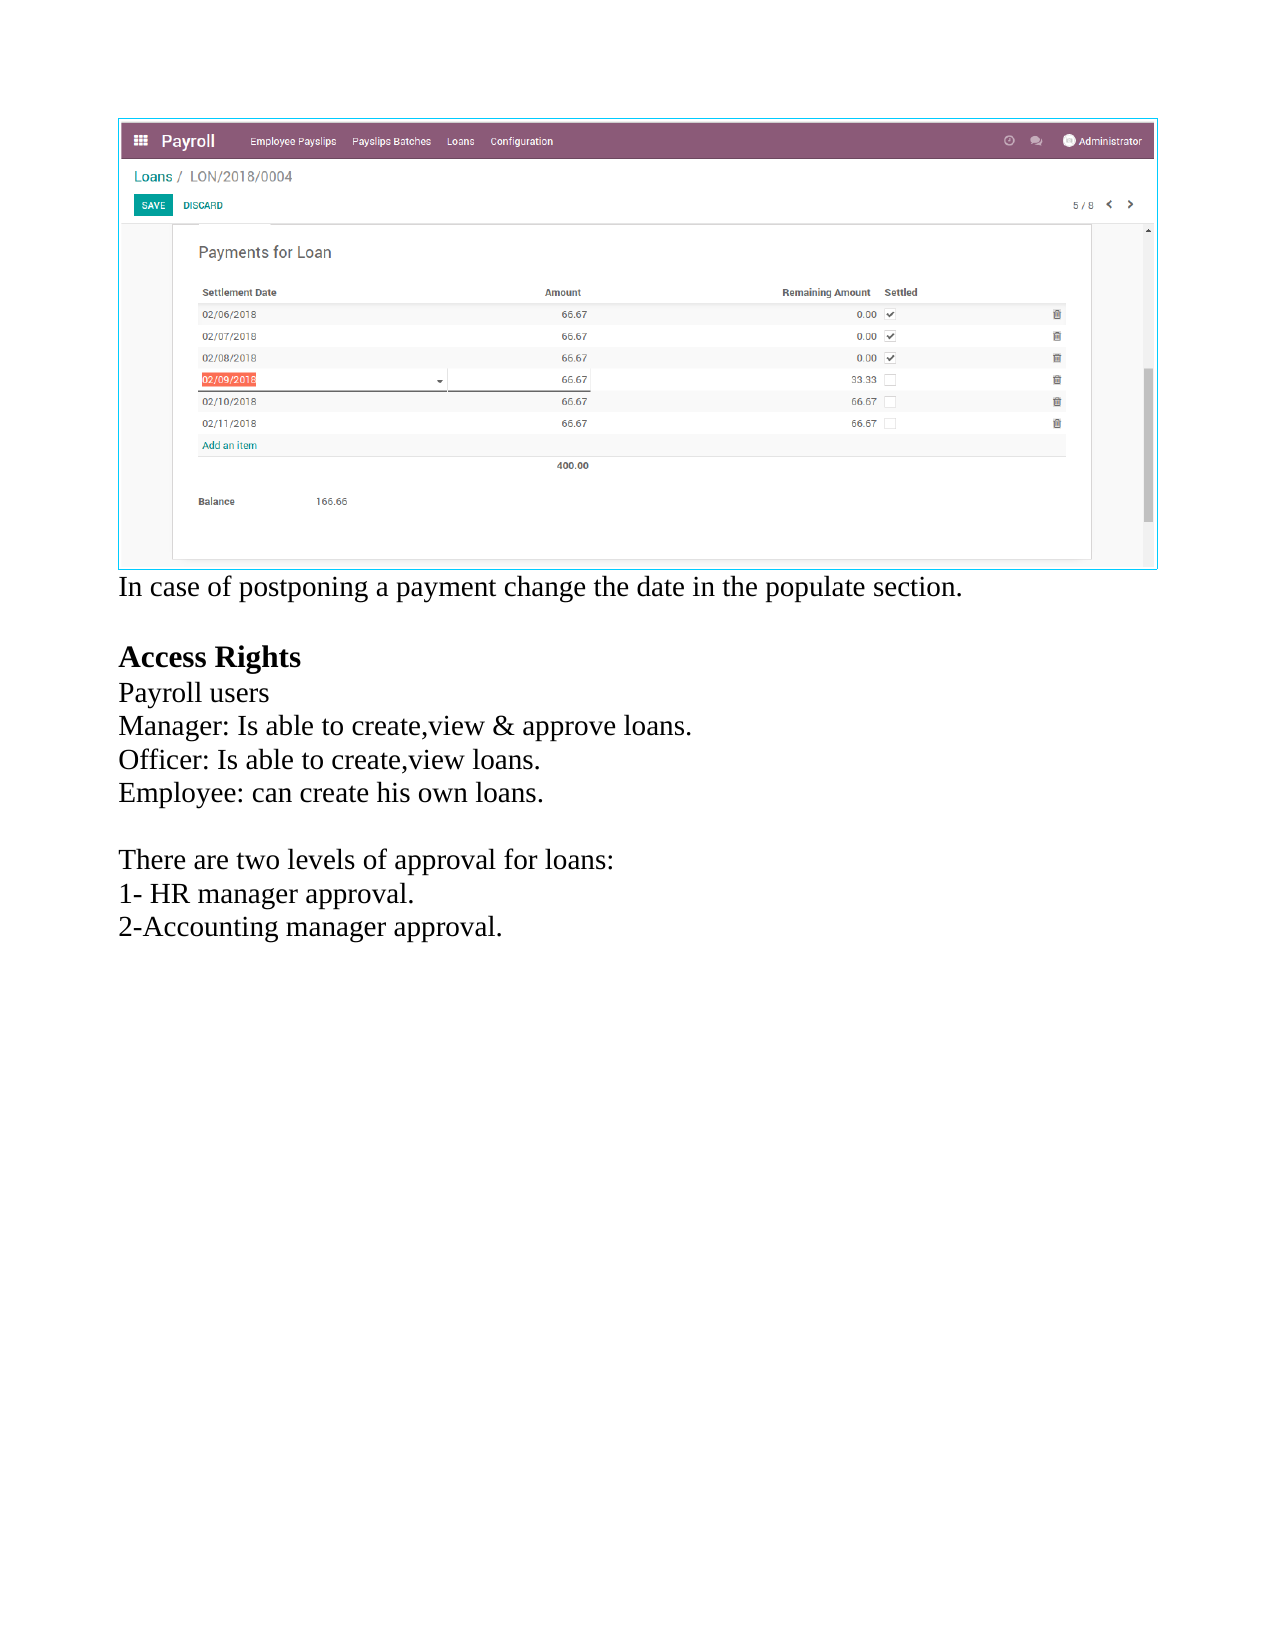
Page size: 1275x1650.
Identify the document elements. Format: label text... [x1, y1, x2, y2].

text Employee: can create his own loans. [118, 775, 1157, 809]
text 1- HR manager approval. [118, 876, 1157, 909]
text Officer: Is able to create,view loans. [118, 742, 1157, 775]
text 2-Accounting manager approval. [118, 909, 1157, 943]
text In case of postponing a payment change the date in the populate section. [118, 570, 1157, 603]
text Access Rights [118, 639, 1157, 675]
picture [121, 121, 1154, 567]
text There are two levels of approval for loans: [118, 842, 1157, 876]
text [119, 119, 1157, 569]
text Manager: Is able to create,view & approve loans. [118, 708, 1157, 742]
text Payroll users [118, 675, 1157, 708]
